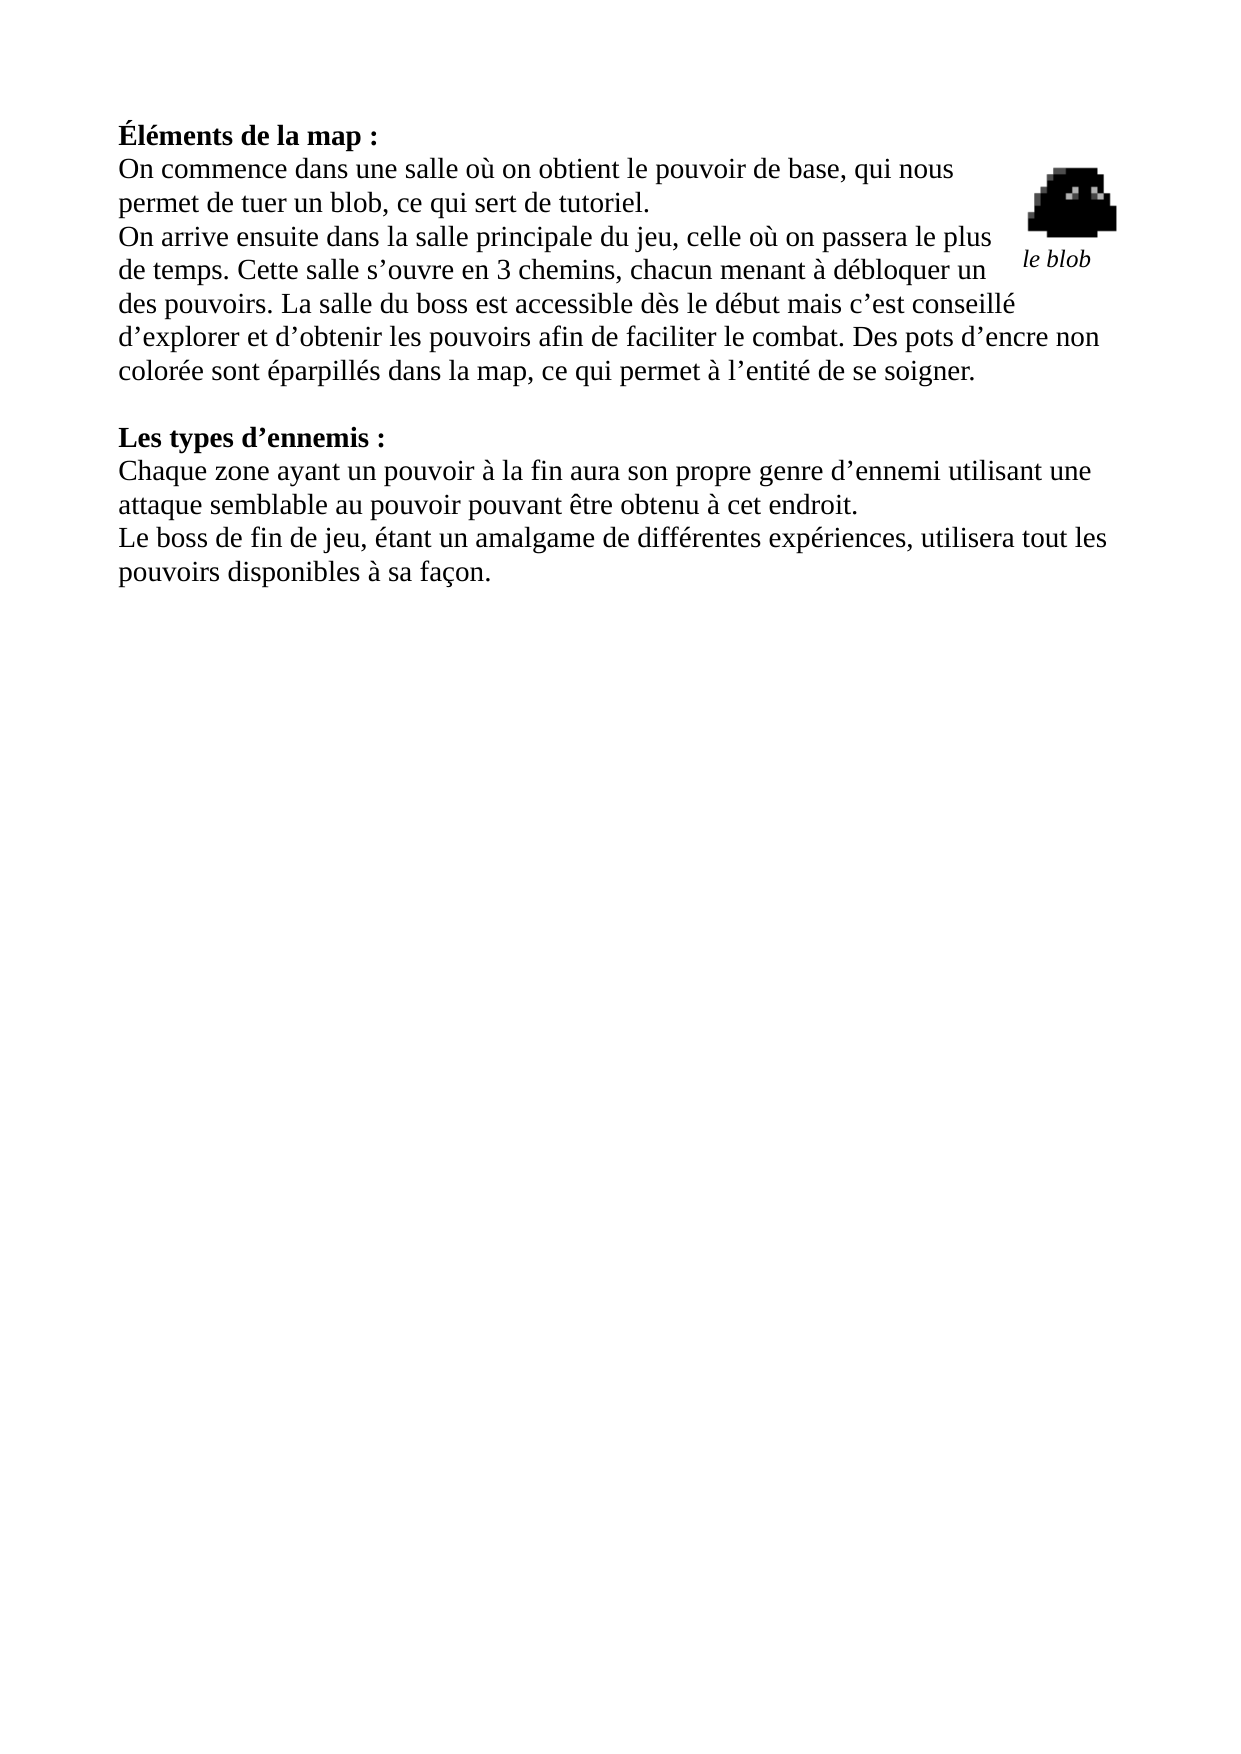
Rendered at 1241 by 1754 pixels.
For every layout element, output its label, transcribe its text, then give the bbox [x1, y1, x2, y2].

text Chaque zone ayant un pouvoir à la fin aura son propre genre d’ennemi utilisant une attaque semblable au pouvoir pouvant être obtenu à cet endroit. [118, 453, 1122, 521]
text Le boss de fin de jeu, étant un amalgame de différentes expériences, utilisera tout les pouvoirs disponibles à sa façon. [118, 521, 1122, 588]
text le blob [1022, 244, 1122, 273]
picture [1022, 143, 1123, 244]
text Éléments de la map : [118, 118, 1122, 152]
text On arrive ensuite dans la salle principale du jeu, celle où on passera le plus de temps. Cette salle s’ouvre en 3 chemins, chacun menant à débloquer un des pouvoirs. La salle du boss est accessible dès le début mais c’est conseillé d’explorer et d’obtenir les pouvoirs afin de faciliter le combat. Des pots d’encre non colorée sont éparpillés dans la map, ce qui permet à l’entité de se soigner. [118, 219, 1122, 386]
text On commence dans une salle où on obtient le pouvoir de base, qui nous permet de tuer un blob, ce qui sert de tutoriel. [118, 152, 1022, 219]
text Les types d’ennemis : [118, 420, 1122, 453]
